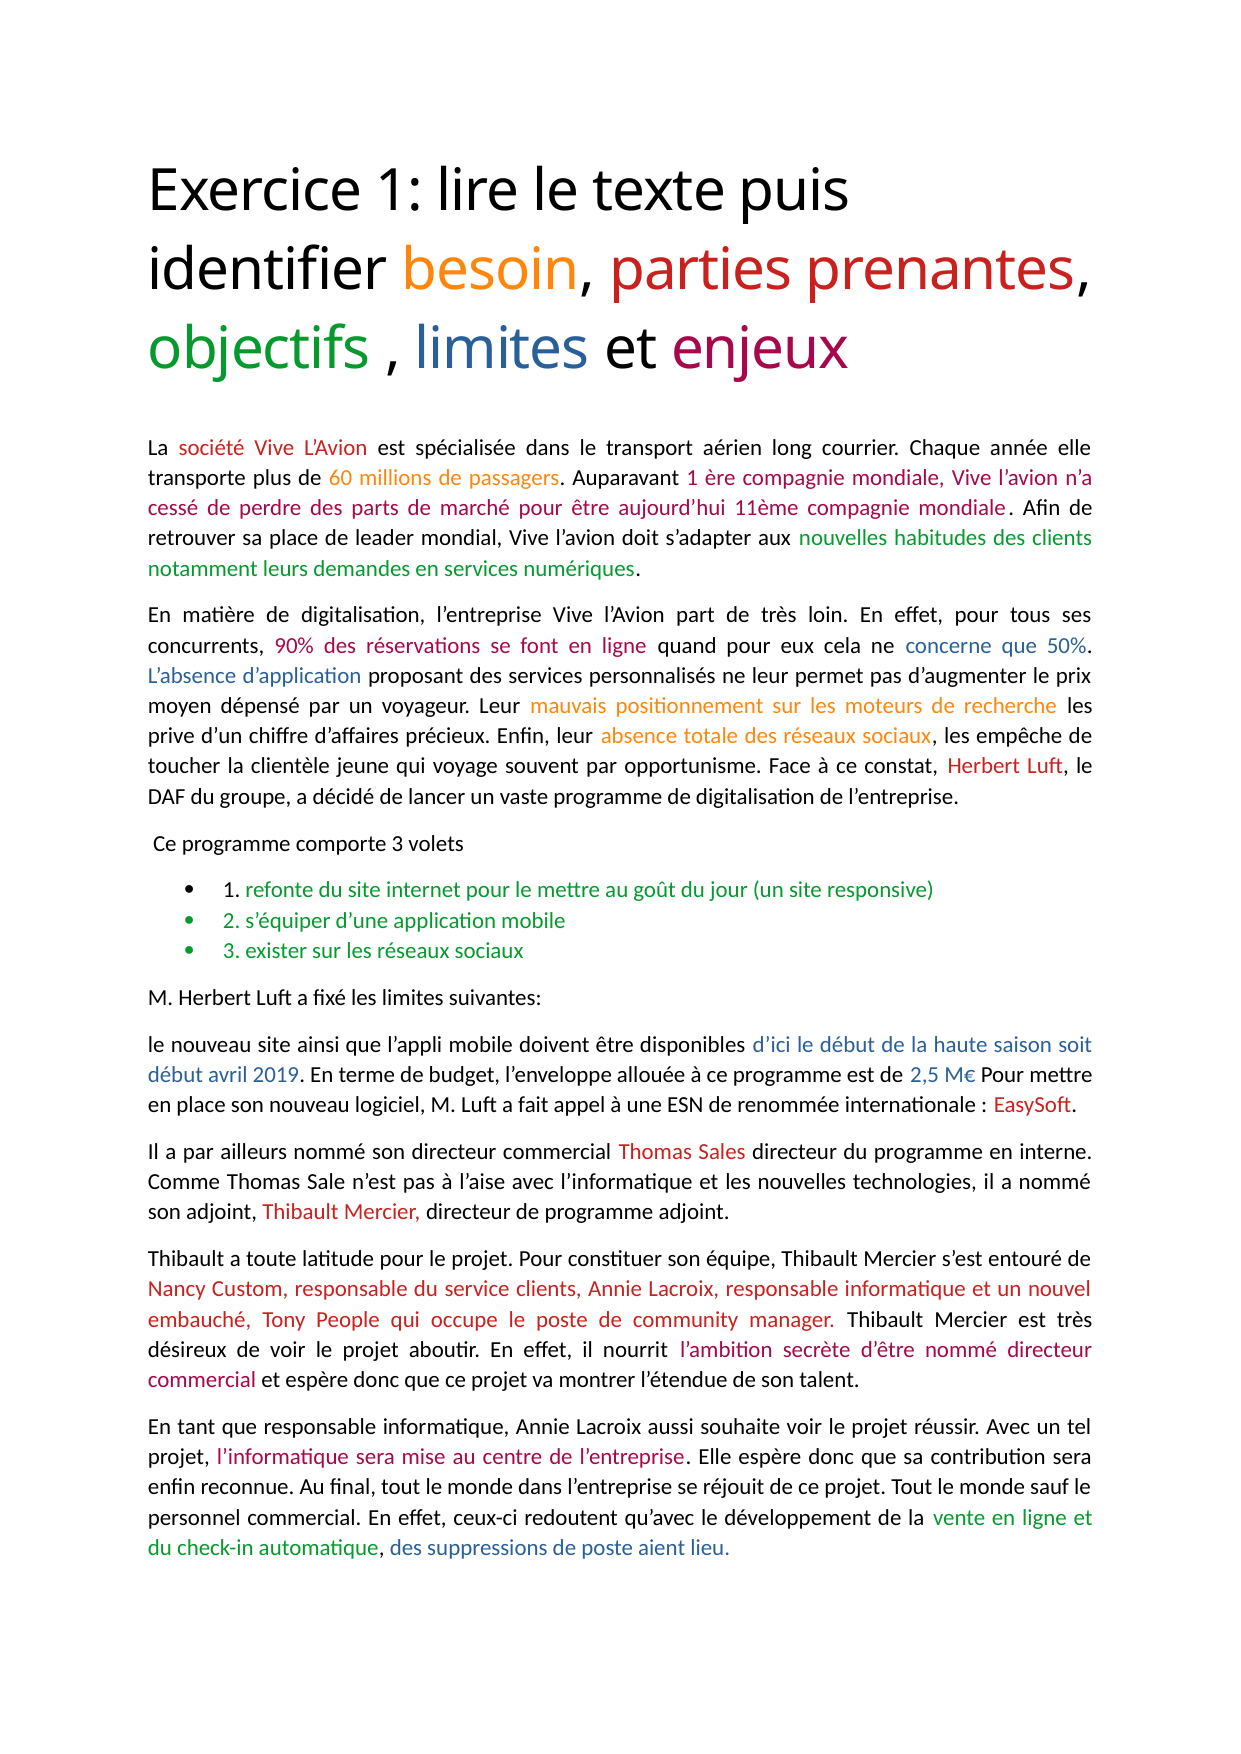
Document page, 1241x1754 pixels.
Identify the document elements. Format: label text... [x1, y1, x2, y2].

list 2. s’équiper d’une application mobile [185, 906, 1093, 934]
title Exercice 1: lire le texte puis identifier besoin, parties prenantes, objectifs , limites et enjeux [148, 148, 1093, 386]
text Il a par ailleurs nommé son directeur commercial Thomas Sales directeur du programme en interne. Comme Thomas Sale n’est pas à l’aise avec l’informatique et les nouvelles technologies, il a nommé son adjoint, Thibault Mercier, directeur de programme adjoint. [148, 1137, 1093, 1226]
text En matière de digitalisation, l’entreprise Vive l’Avion part de très loin. En effet, pour tous ses concurrents, 90% des réservations se font en ligne quand pour eux cela ne concerne que 50%. L’absence d’application proposant des services personnalisés ne leur permet pas d’augmenter le prix moyen dépensé par un voyageur. Leur mauvais positionnement sur les moteurs de recherche les prive d’un chiffre d’affaires précieux. Enfin, leur absence totale des réseaux sociaux, les empêche de toucher la clientèle jeune qui voyage souvent par opportunisme. Face à ce constat, Herbert Luft, le DAF du groupe, a décidé de lancer un vaste programme de digitalisation de l’entreprise. [148, 601, 1093, 810]
list 3. exister sur les réseaux sociaux [185, 936, 1093, 964]
text Thibault a toute latitude pour le projet. Pour constituer son équipe, Thibault Mercier s’est entouré de Nancy Custom, responsable du service clients, Annie Lacroix, responsable informatique et un nouvel embauché, Tony People qui occupe le poste de community manager. Thibault Mercier est très désireux de voir le projet aboutir. En effet, il nourrit l’ambition secrète d’être nommé directeur commercial et espère donc que ce projet va montrer l’étendue de son talent. [148, 1244, 1093, 1393]
text le nouveau site ainsi que l’appli mobile doivent être disponibles d’ici le début de la haute saison soit début avril 2019. En terme de budget, l’enveloppe allouée à ce programme est de 2,5 M€ Pour mettre en place son nouveau logiciel, M. Luft a fait appel à une ESN de renommée internationale : EasySoft. [148, 1030, 1093, 1118]
text M. Herbert Luft a fixé les limites suivantes: [148, 983, 1093, 1011]
text La société Vive L’Avion est spécialisée dans le transport aérien long courrier. Chaque année elle transporte plus de 60 millions de passagers. Auparavant 1 ère compagnie mondiale, Vive l’avion n’a cessé de perdre des parts de marché pour être aujourd’hui 11ème compagnie mondiale. Afin de retrouver sa place de leader mondial, Vive l’avion doit s’adapter aux nouvelles habitudes des clients notamment leurs demandes en services numériques. [148, 433, 1093, 582]
list 1. refonte du site internet pour le mettre au goût du jour (un site responsive) [185, 876, 1093, 904]
text En tant que responsable informatique, Annie Lacroix aussi souhaite voir le projet réussir. Avec un tel projet, l’informatique sera mise au centre de l’entreprise. Elle espère donc que sa contribution sera enfin reconnue. Au final, tout le monde dans l’entreprise se réjouit de ce projet. Tout le monde sauf le personnel commercial. En effet, ceux-ci redoutent qu’avec le développement de la vente en ligne et du check-in automatique, des suppressions de poste aient lieu. [148, 1412, 1093, 1561]
text Ce programme comporte 3 volets [148, 829, 1093, 857]
